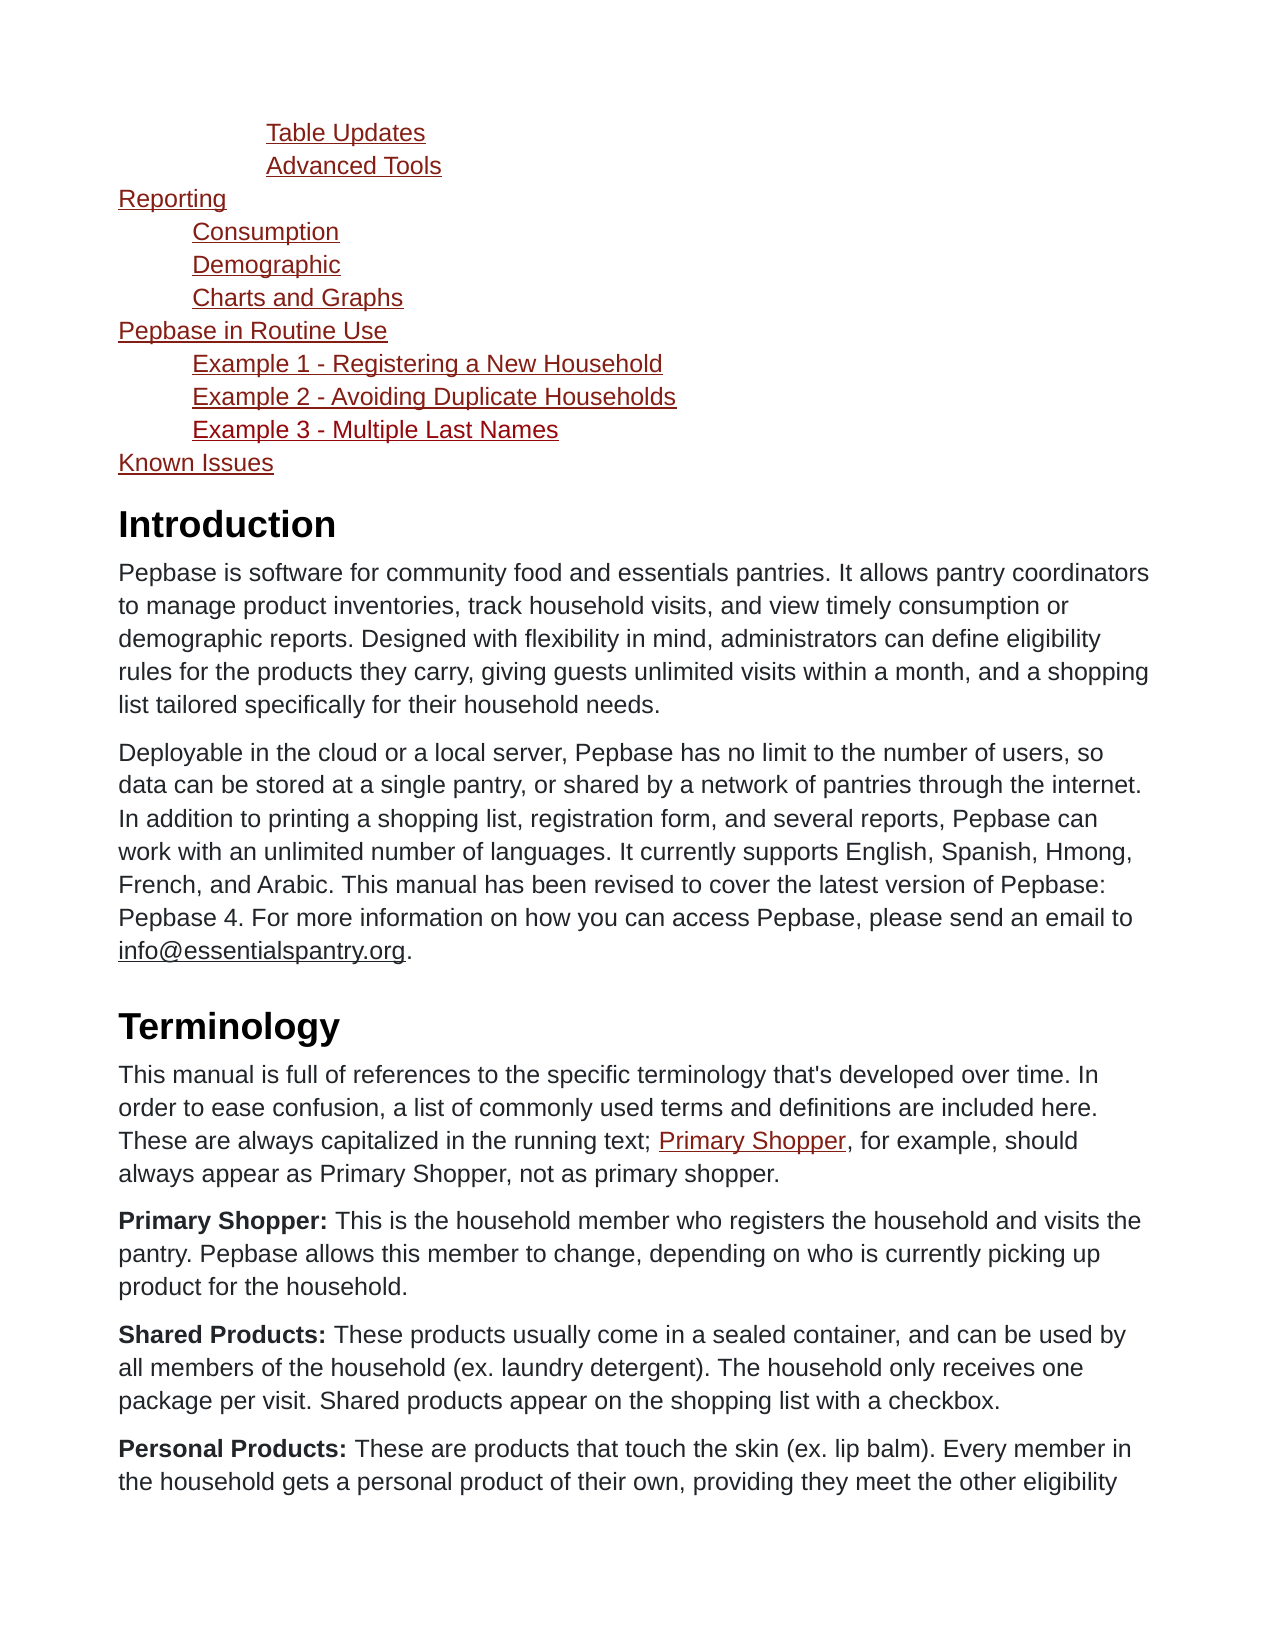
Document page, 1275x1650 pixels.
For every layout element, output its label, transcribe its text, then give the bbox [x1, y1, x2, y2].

text Table Updates Advanced Tools Reporting Consumption Demographic Charts and Graphs Pepbase in Routine Use Example 1 - Registering a New Household Example 2 - Avoiding Duplicate Households Example 3 - Multiple Last Names Known Issues [118, 118, 1157, 477]
text Shared Products: These products usually come in a sealed container, and can be used by all members of the household (ex. laundry detergent). The household only receives one package per visit. Shared products appear on the shopping list with a checkbox. [118, 1320, 1157, 1415]
text Personal Products: These are products that touch the skin (ex. lip balm). Every member in the household gets a personal product of their own, providing they meet the other eligibility [118, 1434, 1157, 1495]
text Primary Shopper: This is the household member who registers the household and visits the pantry. Pepbase allows this member to change, depending on who is currently picking up product for the household. [118, 1206, 1157, 1301]
text Deployable in the cloud or a local server, Pepbase has no limit to the number of users, so data can be stored at a single pantry, or shared by a network of pantries through the internet. In addition to printing a shopping list, registration form, and several reports, Pepbase can work with an unlimited number of languages. It currently supports English, Spanish, Hmong, French, and Arabic. This manual has been revised to cover the latest version of Pepbase: Pepbase 4. For more information on how you can access Pepbase, please send an email to info@essentialspantry.org. [118, 737, 1157, 964]
subtitle Terminology [118, 1004, 1157, 1047]
text Pepbase is software for community food and essentials pantries. It allows pantry coordinators to manage product inventories, track household visits, and view timely consumption or demographic reports. Designed with flexibility in mind, administrators can define eligibility rules for the products they carry, giving guests unlimited visits within a month, and a shopping list tailored specifically for their household needs. [118, 558, 1157, 719]
text This manual is full of references to the specific terminology that's developed over time. In order to ease confusion, a list of commonly used terms and definitions are included here. These are always capitalized in the running text; Primary Shopper, for example, should always appear as Primary Shopper, not as primary shopper. [118, 1060, 1157, 1187]
subtitle Introduction [118, 502, 1157, 545]
